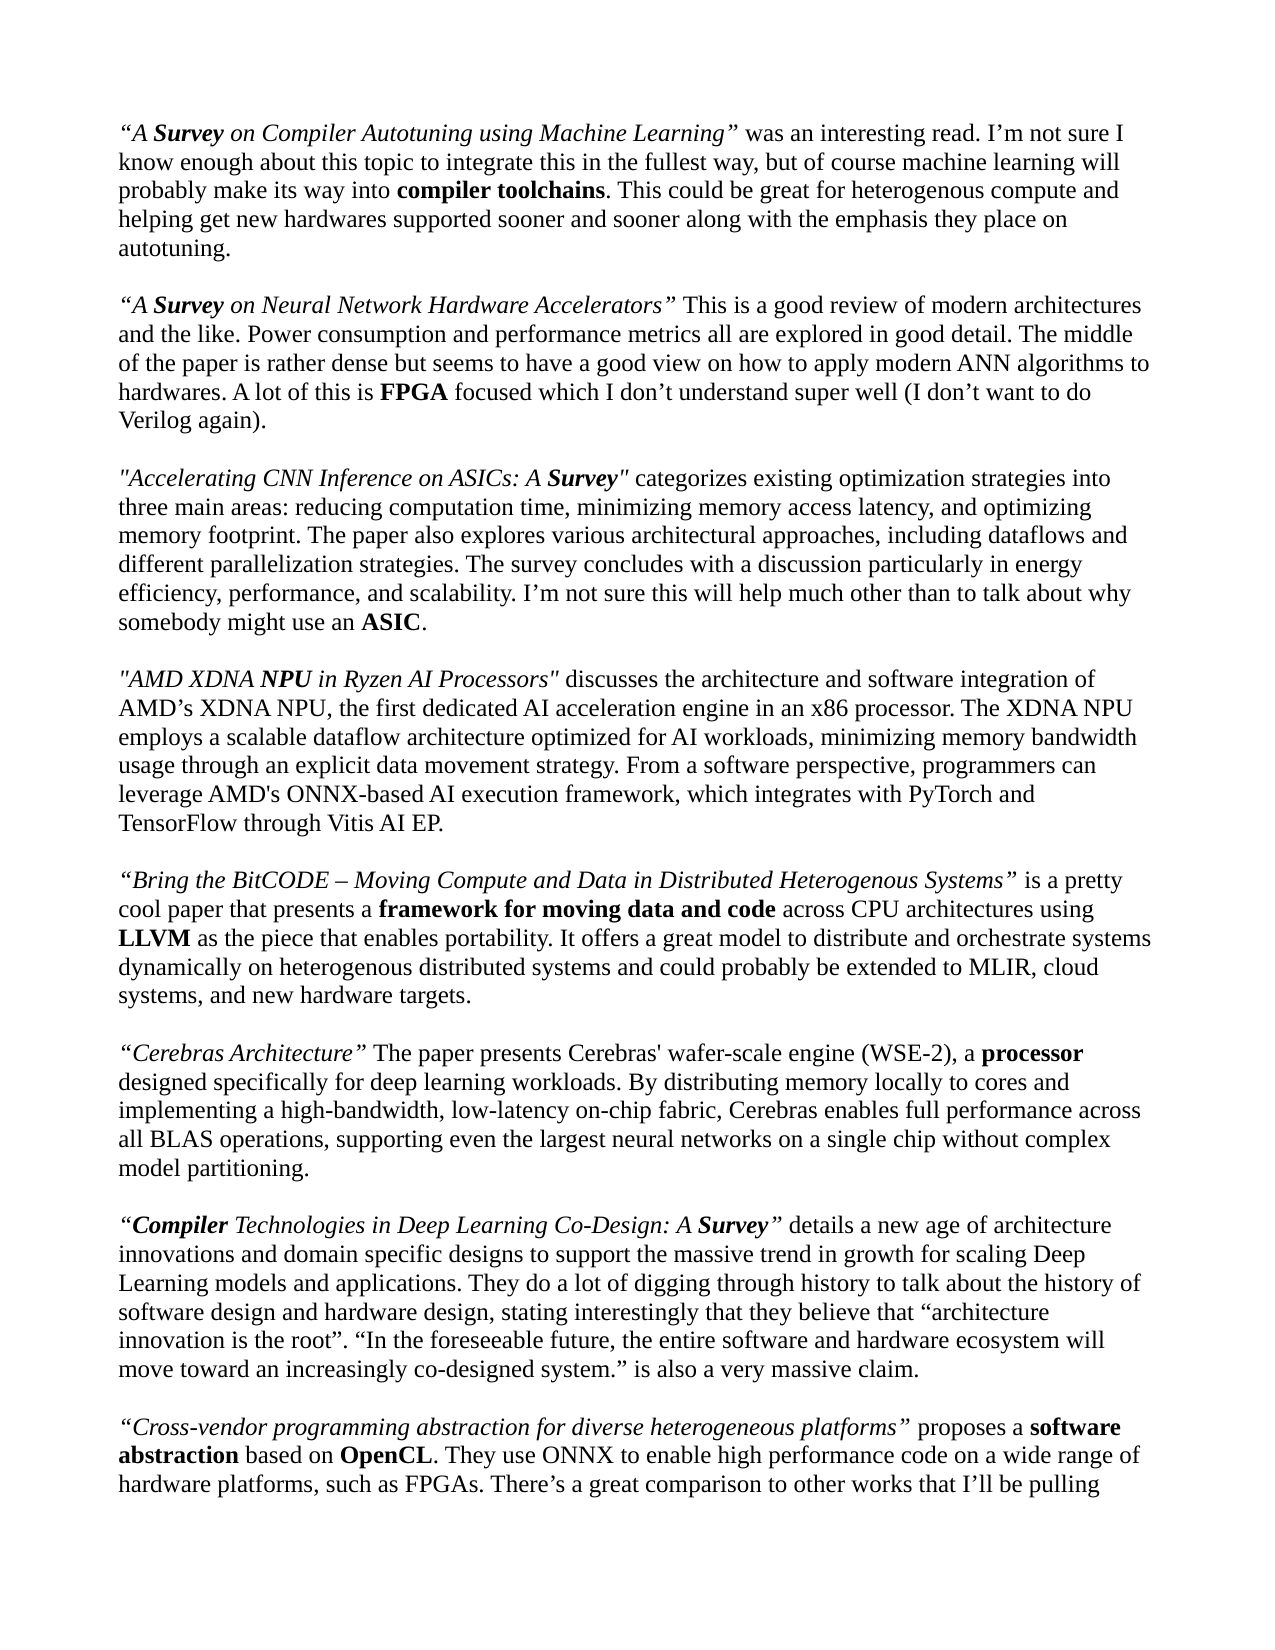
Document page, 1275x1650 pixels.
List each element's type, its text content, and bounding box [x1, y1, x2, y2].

text “Cross-vendor programming abstraction for diverse heterogeneous platforms” proposes a software abstraction based on OpenCL. They use ONNX to enable high performance code on a wide range of hardware platforms, such as FPGAs. There’s a great comparison to other works that I’ll be pulling [118, 1412, 1157, 1498]
text “Compiler Technologies in Deep Learning Co-Design: A Survey” details a new age of architecture innovations and domain specific designs to support the massive trend in growth for scaling Deep Learning models and applications. They do a lot of digging through history to talk about the history of software design and hardware design, stating interestingly that they believe that “architecture innovation is the root”. “In the foreseeable future, the entire software and hardware ecosystem will move toward an increasingly co-designed system.” is also a very massive claim. [118, 1211, 1157, 1383]
text “Cerebras Architecture” The paper presents Cerebras' wafer-scale engine (WSE-2), a processor designed specifically for deep learning workloads. By distributing memory locally to cores and implementing a high-bandwidth, low-latency on-chip fabric, Cerebras enables full performance across all BLAS operations, supporting even the largest neural networks on a single chip without complex model partitioning. [118, 1038, 1157, 1182]
text “A Survey on Compiler Autotuning using Machine Learning” was an interesting read. I’m not sure I know enough about this topic to integrate this in the fullest way, but of course machine learning will probably make its way into compiler toolchains. This could be great for heterogenous compute and helping get new hardwares supported sooner and sooner along with the emphasis they place on autotuning. [118, 118, 1157, 262]
text "Accelerating CNN Inference on ASICs: A Survey" categorizes existing optimization strategies into three main areas: reducing computation time, minimizing memory access latency, and optimizing memory footprint. The paper also explores various architectural approaches, including dataflows and different parallelization strategies. The survey concludes with a discussion particularly in energy efficiency, performance, and scalability. I’m not sure this will help much other than to talk about why somebody might use an ASIC. [118, 463, 1157, 636]
text “Bring the BitCODE – Moving Compute and Data in Distributed Heterogenous Systems” is a pretty cool paper that presents a framework for moving data and code across CPU architectures using LLVM as the piece that enables portability. It offers a great model to distribute and orchestrate systems dynamically on heterogenous distributed systems and could probably be extended to MLIR, cloud systems, and new hardware targets. [118, 866, 1157, 1009]
text “A Survey on Neural Network Hardware Accelerators” This is a good review of modern architectures and the like. Power consumption and performance metrics all are explored in good detail. The middle of the paper is rather dense but seems to have a good view on how to apply modern ANN algorithms to hardwares. A lot of this is FPGA focused which I don’t understand super well (I don’t want to do Verilog again). [118, 291, 1157, 434]
text "AMD XDNA NPU in Ryzen AI Processors" discusses the architecture and software integration of AMD’s XDNA NPU, the first dedicated AI acceleration engine in an x86 processor. The XDNA NPU employs a scalable dataflow architecture optimized for AI workloads, minimizing memory bandwidth usage through an explicit data movement strategy. From a software perspective, programmers can leverage AMD's ONNX-based AI execution framework, which integrates with PyTorch and TensorFlow through Vitis AI EP. [118, 664, 1157, 837]
